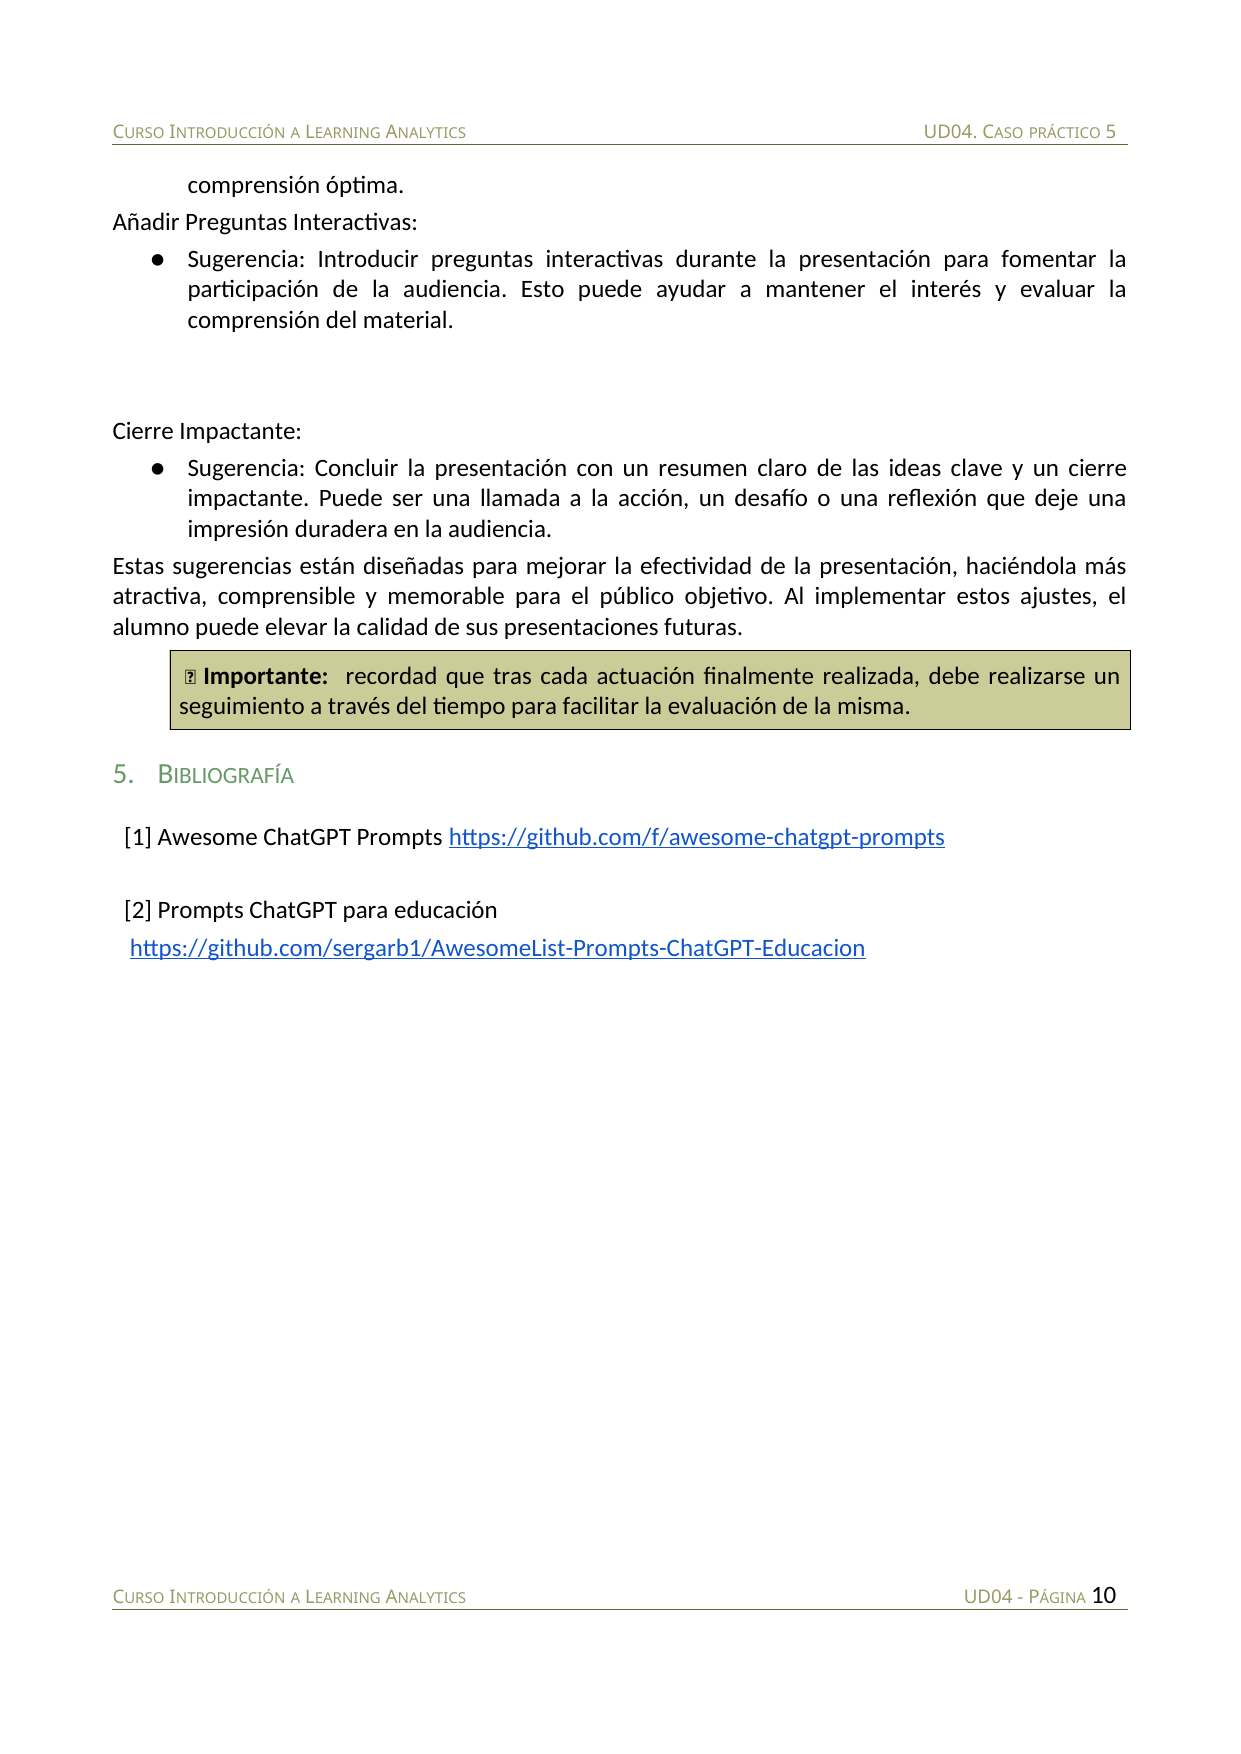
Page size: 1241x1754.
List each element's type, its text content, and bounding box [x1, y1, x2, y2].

subtitle Bibliografía [112, 755, 1128, 791]
text [2] Prompts ChatGPT para educación [112, 895, 1128, 925]
text [1] Awesome ChatGPT Prompts https://github.com/f/awesome-chatgpt-prompts [112, 821, 1128, 851]
list Sugerencia: Concluir la presentación con un resumen claro de las ideas clave y un cierre impactante. Puede ser una llamada a la acción, un desafío o una reflexión que deje una impresión duradera en la audiencia. [150, 452, 1128, 543]
text Estas sugerencias están diseñadas para mejorar la efectividad de la presentación, haciéndola más atractiva, comprensible y memorable para el público objetivo. Al implementar estos ajustes, el alumno puede elevar la calidad de sus presentaciones futuras. [112, 550, 1128, 642]
text Añadir Preguntas Interactivas: [112, 206, 1128, 237]
text https://github.com/sergarb1/AwesomeList-Prompts-ChatGPT-Educacion [112, 932, 1128, 962]
text 📖 Importante: recordad que tras cada actuación finalmente realizada, debe realizarse un seguimiento a través del tiempo para facilitar la evaluación de la misma. [171, 651, 1130, 729]
list comprensión óptima. [150, 169, 1128, 199]
text Cierre Impactante: [112, 415, 1128, 446]
list Sugerencia: Introducir preguntas interactivas durante la presentación para fomentar la participación de la audiencia. Esto puede ayudar a mantener el interés y evaluar la comprensión del material. [150, 243, 1128, 334]
